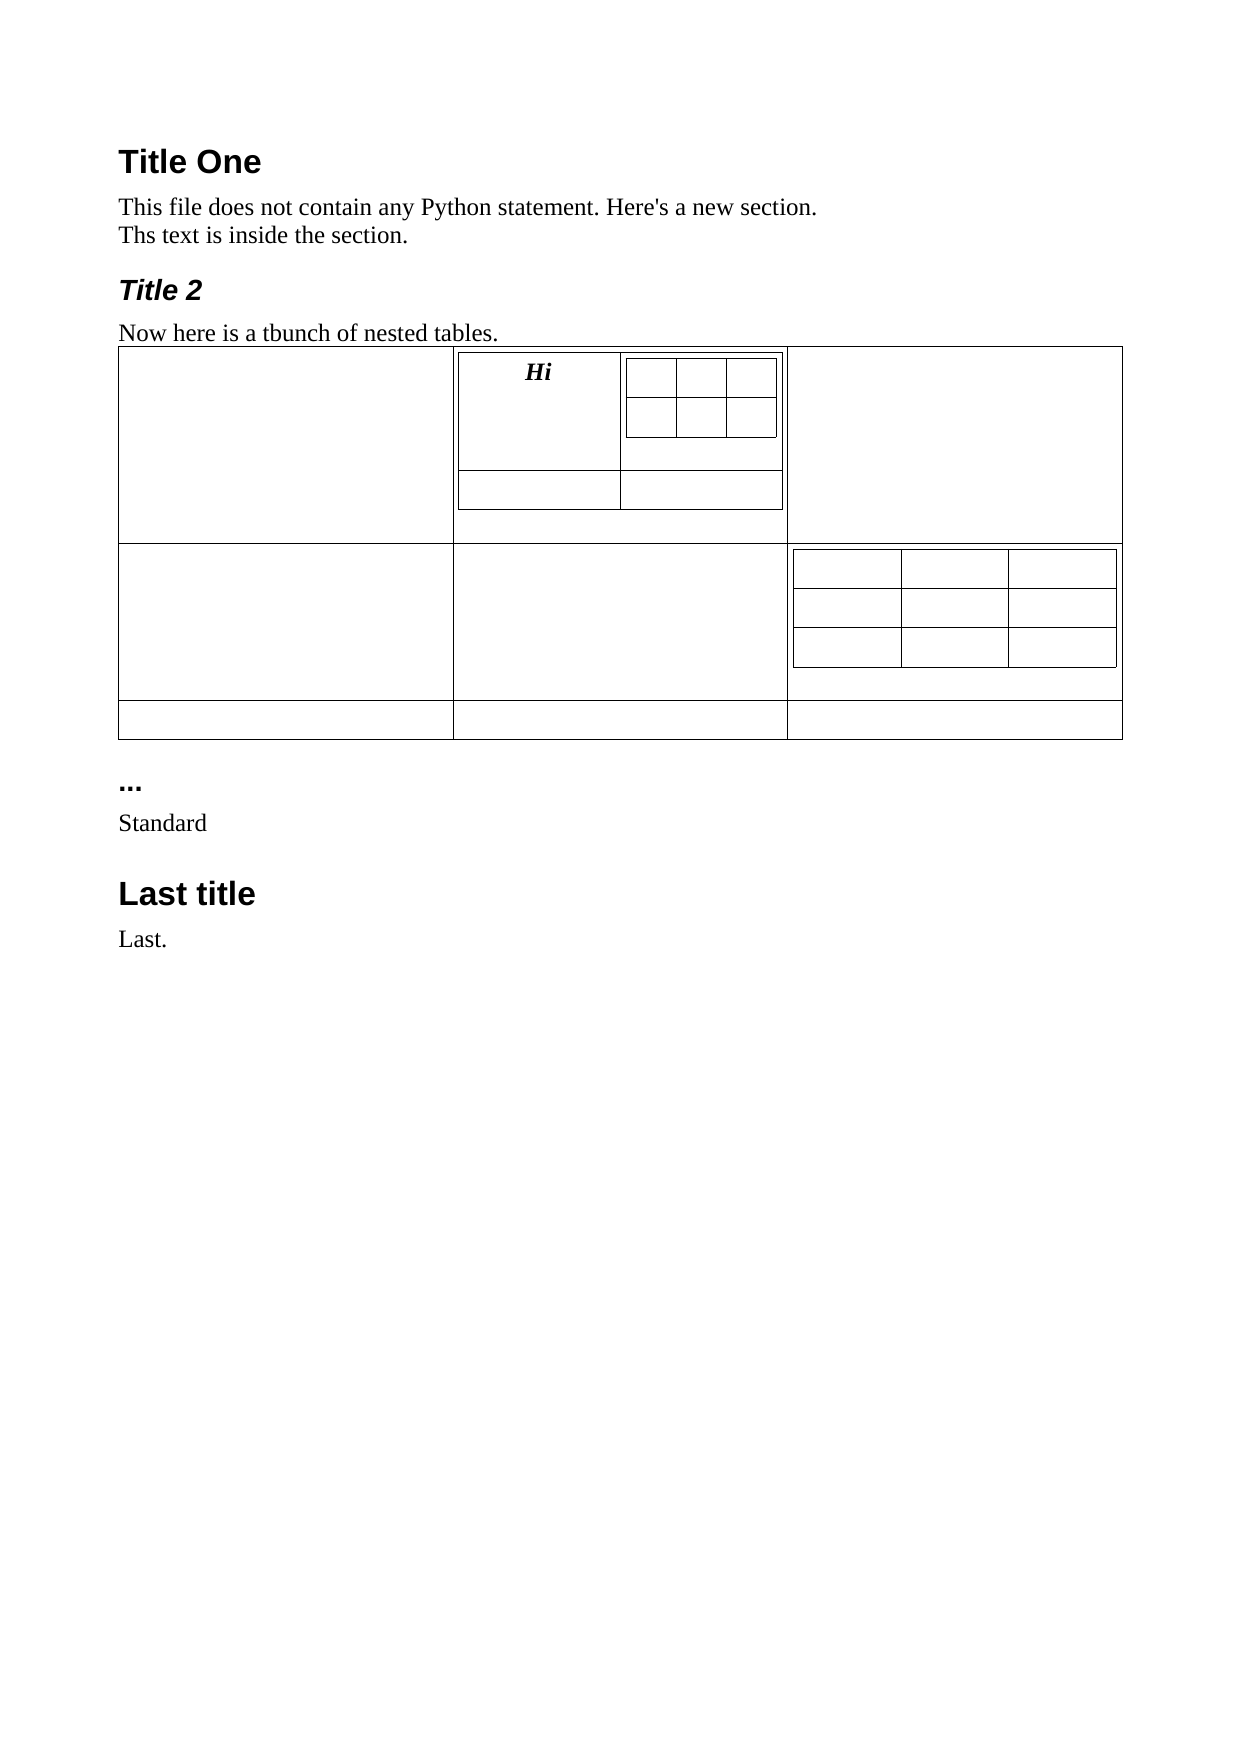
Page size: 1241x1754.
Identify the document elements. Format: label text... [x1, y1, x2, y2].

table_header [1009, 550, 1116, 588]
table_header [902, 550, 1008, 588]
subtitle Title One [118, 143, 1122, 181]
table_cell [727, 398, 776, 437]
table_cell [454, 544, 787, 700]
table_header [794, 550, 901, 588]
table_cell [902, 628, 1008, 667]
table_cell [902, 589, 1008, 627]
table_cell [677, 398, 726, 437]
text This file does not contain any Python statement. Here's a new section. [118, 193, 1122, 221]
table_cell [794, 628, 901, 667]
subtitle Last title [118, 875, 1122, 912]
table_cell [119, 701, 453, 739]
table_cell [119, 544, 453, 700]
table_cell [621, 471, 782, 509]
table_header [727, 359, 776, 397]
table_header Hi [459, 353, 620, 470]
table_header [788, 347, 1122, 543]
table_header [621, 353, 782, 470]
table_cell [788, 544, 1122, 700]
table_cell [459, 471, 620, 509]
text Standard [118, 809, 1122, 837]
text Now here is a tbunch of nested tables. [118, 319, 1122, 346]
table_cell [794, 589, 901, 627]
text Ths text is inside the section. [118, 221, 1122, 248]
table_header [119, 347, 453, 543]
table_cell [788, 701, 1122, 739]
table_cell [1009, 628, 1116, 667]
text Last. [118, 925, 1122, 952]
subtitle Title 2 [118, 273, 1122, 306]
table_header [454, 347, 787, 543]
table_cell [454, 701, 787, 739]
table_cell [627, 398, 676, 437]
table_header [677, 359, 726, 397]
table_cell [1009, 589, 1116, 627]
table_header [627, 359, 676, 397]
subtitle ... [118, 764, 1122, 797]
